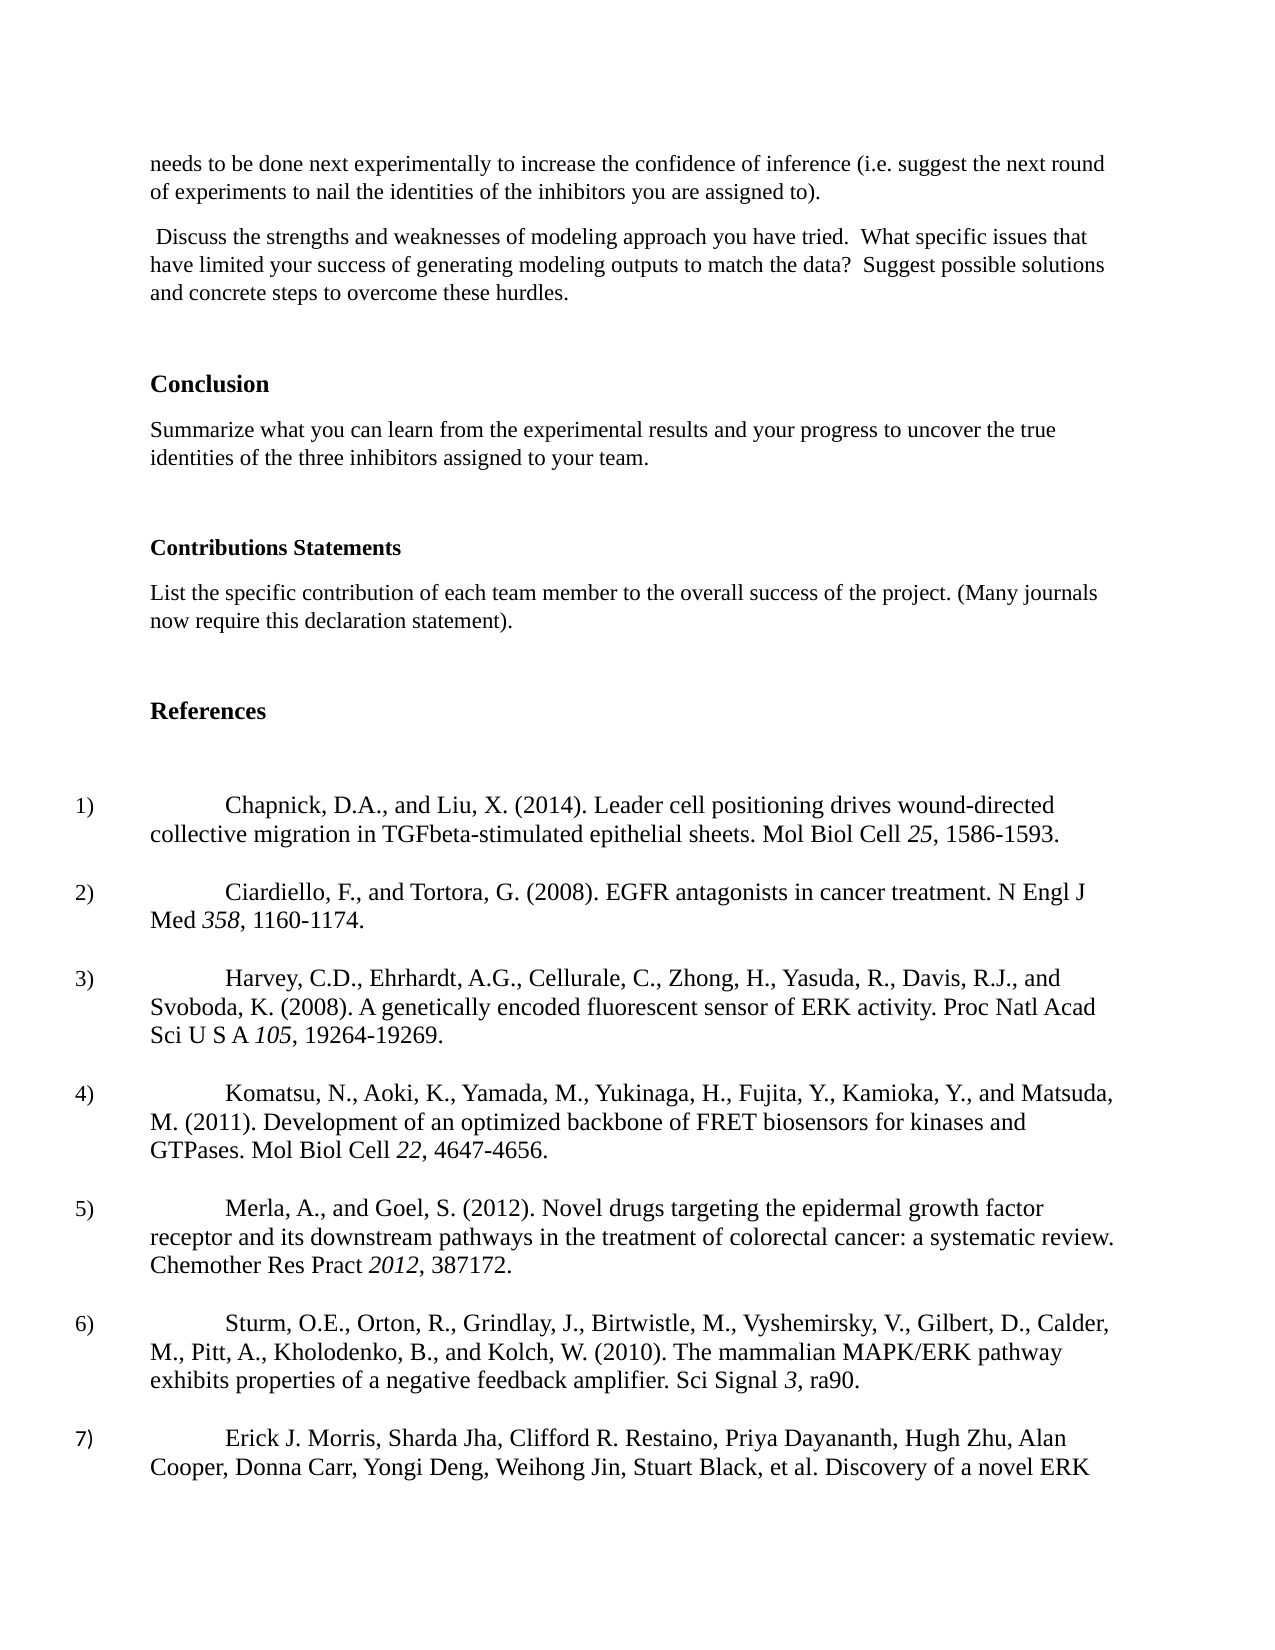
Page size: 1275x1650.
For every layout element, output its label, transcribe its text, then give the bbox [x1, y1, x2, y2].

list Chapnick, D.A., and Liu, X. (2014). Leader cell positioning drives wound-directed collective migration in TGFbeta-stimulated epithelial sheets. Mol Biol Cell 25, 1586-1593. [75, 790, 1125, 848]
list Harvey, C.D., Ehrhardt, A.G., Cellurale, C., Zhong, H., Yasuda, R., Davis, R.J., and Svoboda, K. (2008). A genetically encoded fluorescent sensor of ERK activity. Proc Natl Acad Sci U S A 105, 19264-19269. [75, 963, 1125, 1049]
list Sturm, O.E., Orton, R., Grindlay, J., Birtwistle, M., Vyshemirsky, V., Gilbert, D., Calder, M., Pitt, A., Kholodenko, B., and Kolch, W. (2010). The mammalian MAPK/ERK pathway exhibits properties of a negative feedback amplifier. Sci Signal 3, ra90. [75, 1308, 1125, 1394]
text Contributions Statements [150, 534, 1125, 560]
text needs to be done next experimentally to increase the confidence of inference (i.e. suggest the next round of experiments to nail the identities of the inhibitors you are assigned to). [150, 150, 1125, 204]
text Summarize what you can learn from the experimental results and your progress to uncover the true identities of the three inhibitors assigned to your team. [150, 416, 1125, 471]
list Erick J. Morris, Sharda Jha, Clifford R. Restaino, Priya Dayananth, Hugh Zhu, Alan Cooper, Donna Carr, Yongi Deng, Weihong Jin, Stuart Black, et al. Discovery of a novel ERK [75, 1423, 1125, 1481]
list Merla, A., and Goel, S. (2012). Novel drugs targeting the epidermal growth factor receptor and its downstream pathways in the treatment of colorectal cancer: a systematic review. Chemother Res Pract 2012, 387172. [75, 1193, 1125, 1279]
text Conclusion [150, 369, 1125, 397]
list Komatsu, N., Aoki, K., Yamada, M., Yukinaga, H., Fujita, Y., Kamioka, Y., and Matsuda, M. (2011). Development of an optimized backbone of FRET biosensors for kinases and GTPases. Mol Biol Cell 22, 4647-4656. [75, 1078, 1125, 1164]
text References [150, 696, 1125, 725]
text List the specific contribution of each team member to the overall success of the project. (Many journals now require this declaration statement). [150, 579, 1125, 633]
text Discuss the strengths and weaknesses of modeling approach you have tried. What specific issues that have limited your success of generating modeling outputs to match the data? Suggest possible solutions and concrete steps to overcome these hurdles. [150, 223, 1125, 306]
list Ciardiello, F., and Tortora, G. (2008). EGFR antagonists in cancer treatment. N Engl J Med 358, 1160-1174. [75, 877, 1125, 934]
